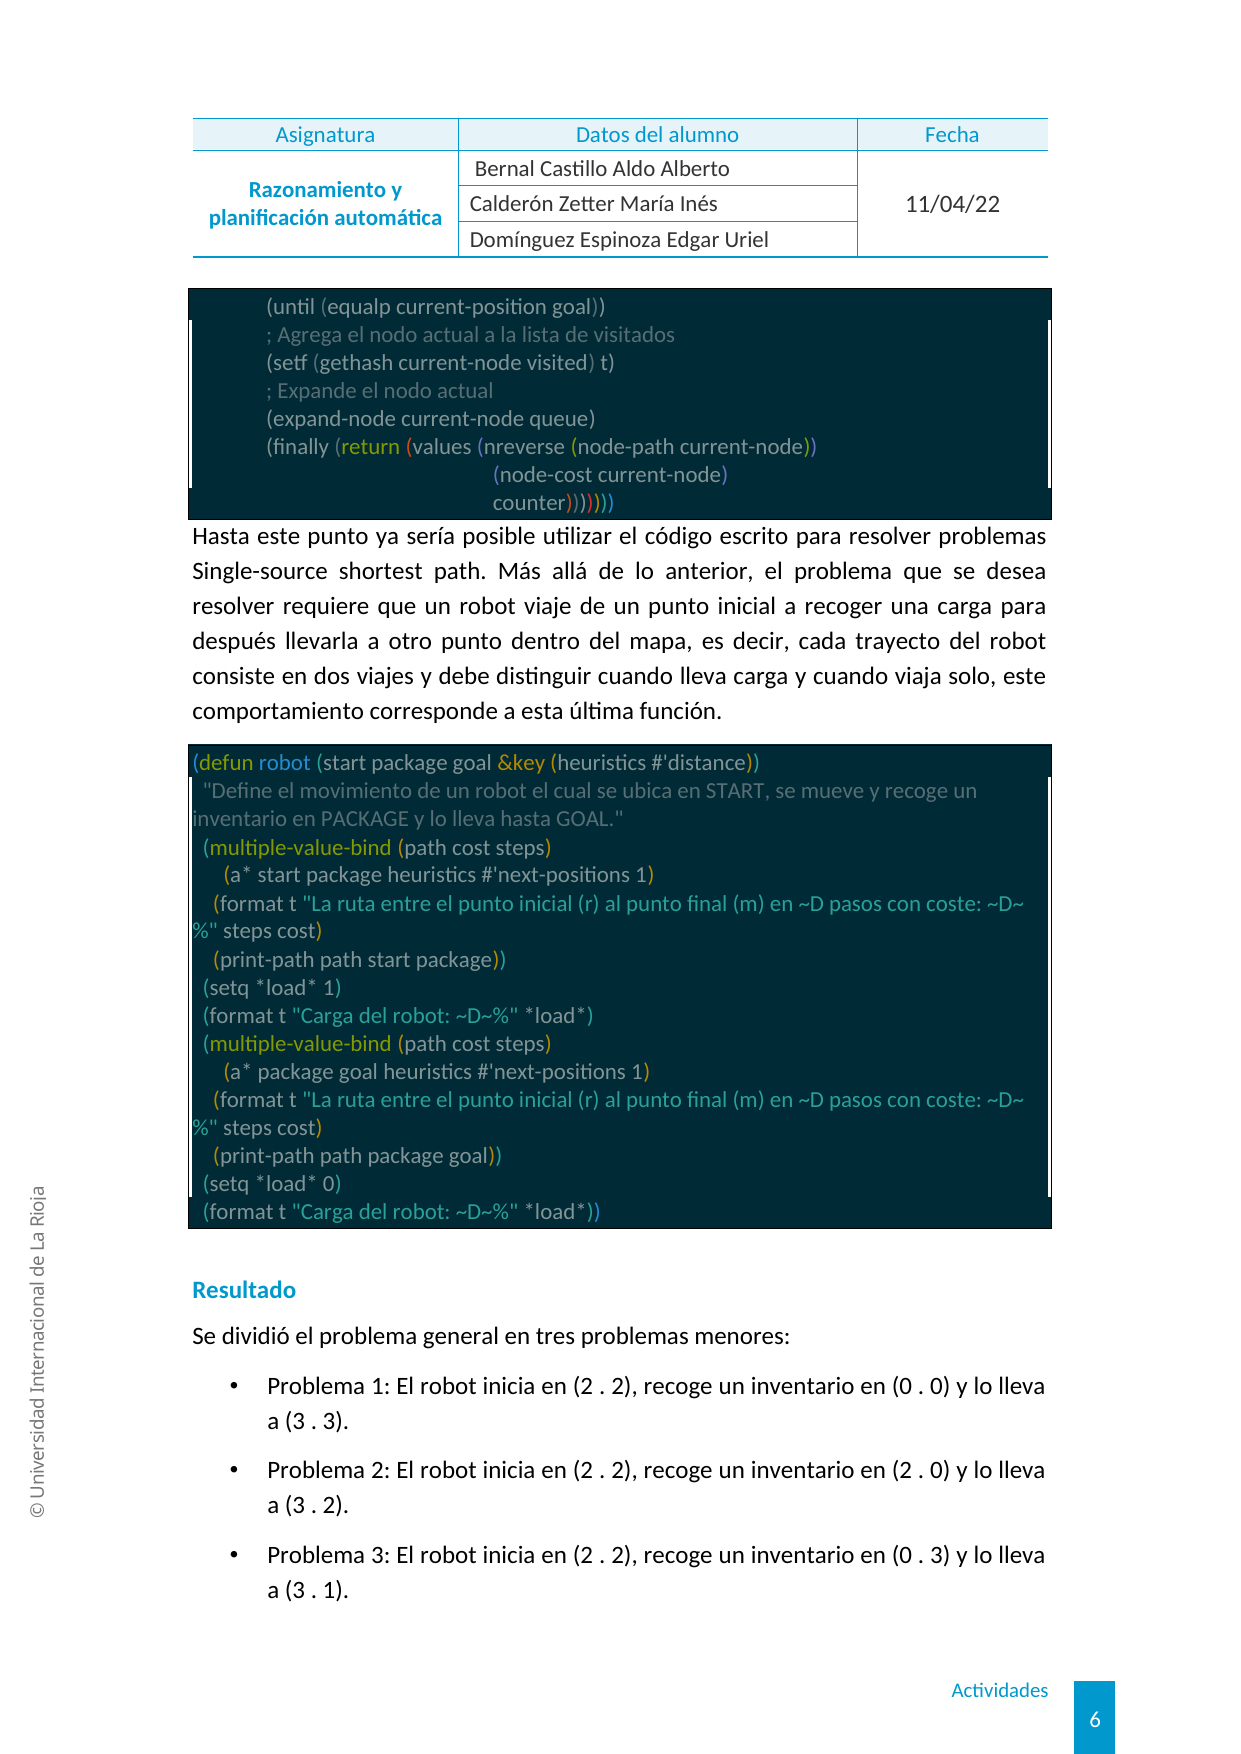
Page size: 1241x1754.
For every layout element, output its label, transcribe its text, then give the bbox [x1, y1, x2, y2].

text ; Agrega el nodo actual a la lista de visitados [192, 320, 1048, 348]
text (print-path path start package)) [192, 945, 1048, 973]
list Problema 1: El robot inicia en (2 . 2), recoge un inventario en (0 . 0) y lo lleva a (3 . 3). [229, 1370, 1048, 1435]
list Problema 3: El robot inicia en (2 . 2), recoge un inventario en (0 . 3) y lo lleva a (3 . 1). [229, 1539, 1048, 1604]
text (a* start package heuristics #'next-positions 1) [192, 861, 1048, 889]
text (setq *load* 0) [192, 1169, 1048, 1193]
text (until (equalp current-position goal)) [189, 289, 1051, 320]
list Problema 2: El robot inicia en (2 . 2), recoge un inventario en (2 . 0) y lo lleva a (3 . 2). [229, 1454, 1048, 1520]
text (format t "La ruta entre el punto inicial (r) al punto final (m) en ~D pasos con coste: ~D~%" steps cost) [192, 889, 1048, 945]
text (multiple-value-bind (path cost steps) [192, 833, 1048, 861]
text (expand-node current-node queue) [192, 404, 1048, 432]
text (defun robot (start package goal &key (heuristics #'distance)) [189, 746, 1051, 777]
text (multiple-value-bind (path cost steps) [192, 1029, 1048, 1057]
text Se dividió el problema general en tres problemas menores: [192, 1320, 1048, 1351]
text (node-cost current-node) [192, 460, 1048, 484]
text "Define el movimiento de un robot el cual se ubica en START, se mueve y recoge un inventario en PACKAGE y lo lleva hasta GOAL." [192, 777, 1048, 833]
text (format t "Carga del robot: ~D~%" *load*)) [189, 1193, 1051, 1228]
text (setq *load* 1) [192, 973, 1048, 1001]
text (setf (gethash current-node visited) t) [192, 348, 1048, 376]
text (finally (return (values (nreverse (node-path current-node)) [192, 432, 1048, 460]
text (format t "La ruta entre el punto inicial (r) al punto final (m) en ~D pasos con coste: ~D~%" steps cost) [192, 1085, 1048, 1141]
text (print-path path package goal)) [192, 1141, 1048, 1169]
text Hasta este punto ya sería posible utilizar el código escrito para resolver problemas Single-source shortest path. Más allá de lo anterior, el problema que se desea resolver requiere que un robot viaje de un punto inicial a recoger una carga para después llevarla a otro punto dentro del mapa, es decir, cada trayecto del robot consiste en dos viajes y debe distinguir cuando lleva carga y cuando viaja solo, este comportamiento corresponde a esta última función. [192, 520, 1048, 726]
text Resultado [192, 1274, 1048, 1305]
text counter))))))) [189, 484, 1051, 519]
text © Universidad Internacional de La Rioja (UNIR) [24, 1168, 46, 1554]
text ; Expande el nodo actual [192, 376, 1048, 404]
text (format t "Carga del robot: ~D~%" *load*) [192, 1001, 1048, 1029]
text (a* package goal heuristics #'next-positions 1) [192, 1057, 1048, 1085]
